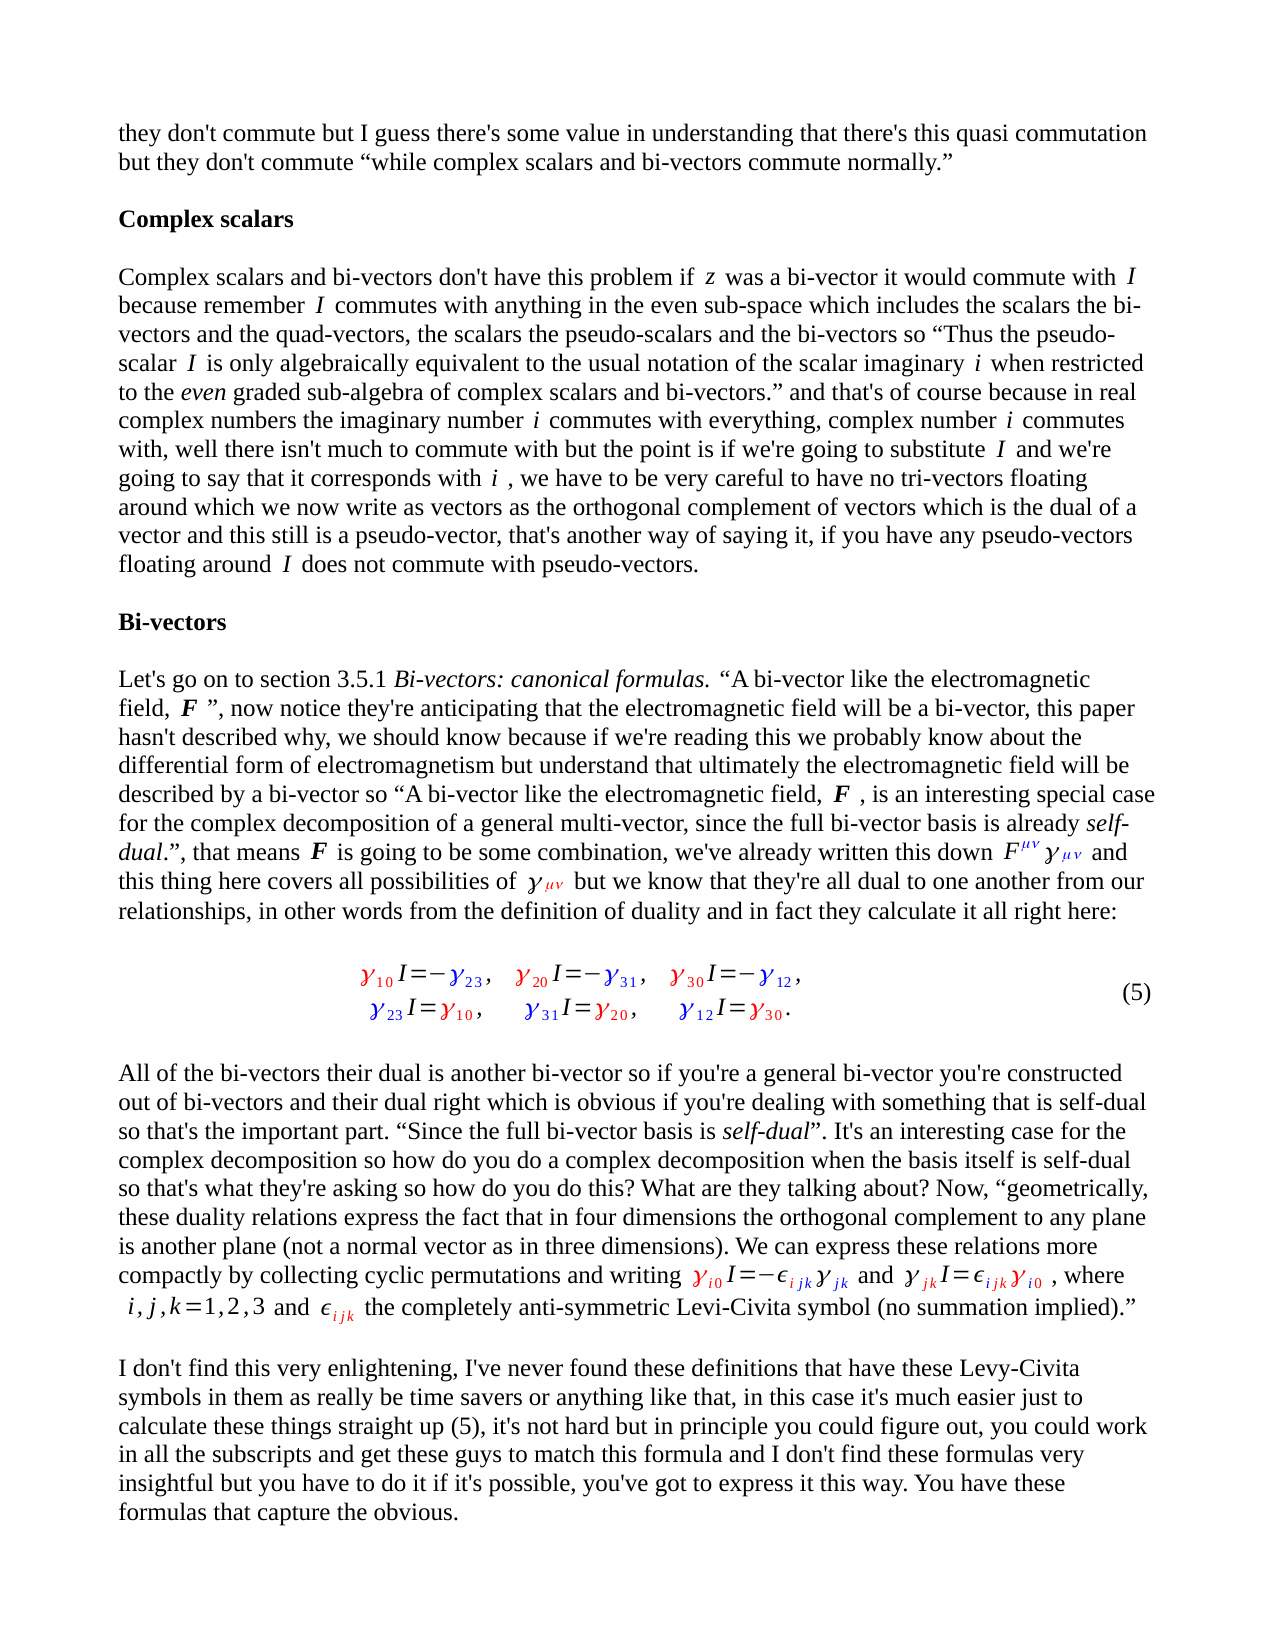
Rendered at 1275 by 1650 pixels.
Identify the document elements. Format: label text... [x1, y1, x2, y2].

text Complex scalars [118, 204, 1157, 233]
text they don't commute but I guess there's some value in understanding that there's this quasi commutation but they don't commute “while complex scalars and bi-vectors commute normally.” [118, 118, 1157, 176]
table_header [118, 954, 1041, 1030]
text field,”, now notice they're anticipating that the electromagnetic field will be a bi-vector, this paper hasn't described why, we should know because if we're reading this we probably know about the differential form of electromagnetism but understand that ultimately the electromagnetic field will be described by a bi-vector so “A bi-vector like the electromagnetic field,, is an interesting special case for the complex decomposition of a general multi-vector, since the full bi-vector basis is already self-dual.”, that meansis going to be some combination, we've already written this downand this thing here covers all possibilities ofbut we know that they're all dual to one another from our relationships, in other words from the definition of duality and in fact they calculate it all right here: [118, 693, 1157, 925]
text Complex scalars and bi-vectors don't have this problem ifwas a bi-vector it would commute with [118, 262, 1157, 291]
table_header (5) [1041, 954, 1157, 1030]
text because remembercommutes with anything in the even sub-space which includes the scalars the bi-vectors and the quad-vectors, the scalars the pseudo-scalars and the bi-vectors so “Thus the pseudo-scalaris only algebraically equivalent to the usual notation of the scalar imaginarywhen restricted to the even graded sub-algebra of complex scalars and bi-vectors.” and that's of course because in real complex numbers the imaginary numbercommutes with everything, complex numbercommutes with, well there isn't much to commute with but the point is if we're going to substituteand we're going to say that it corresponds with, we have to be very careful to have no tri-vectors floating around which we now write as vectors as the orthogonal complement of vectors which is the dual of a vector and this still is a pseudo-vector, that's another way of saying it, if you have any pseudo-vectors floating arounddoes not commute with pseudo-vectors. [118, 291, 1157, 578]
text Bi-vectors [118, 607, 1157, 636]
text I don't find this very enlightening, I've never found these definitions that have these Levy-Civita symbols in them as really be time savers or anything like that, in this case it's much easier just to calculate these things straight up (5), it's not hard but in principle you could figure out, you could work in all the subscripts and get these guys to match this formula and I don't find these formulas very insightful but you have to do it if it's possible, you've got to express it this way. You have these formulas that capture the obvious. [118, 1353, 1157, 1526]
text Let's go on to section 3.5.1 Bi-vectors: canonical formulas. “A bi-vector like the electromagnetic [118, 664, 1157, 693]
text All of the bi-vectors their dual is another bi-vector so if you're a general bi-vector you're constructed out of bi-vectors and their dual right which is obvious if you're dealing with something that is self-dual so that's the important part. “Since the full bi-vector basis is self-dual”. It's an interesting case for the complex decomposition so how do you do a complex decomposition when the basis itself is self-dual so that's what they're asking so how do you do this? What are they talking about? Now, “geometrically, these duality relations express the fact that in four dimensions the orthogonal complement to any plane is another plane (not a normal vector as in three dimensions). We can express these relations more compactly by collecting cyclic permutations and writingand, whereandthe completely anti-symmetric Levi-Civita symbol (no summation implied).” [118, 1058, 1157, 1324]
